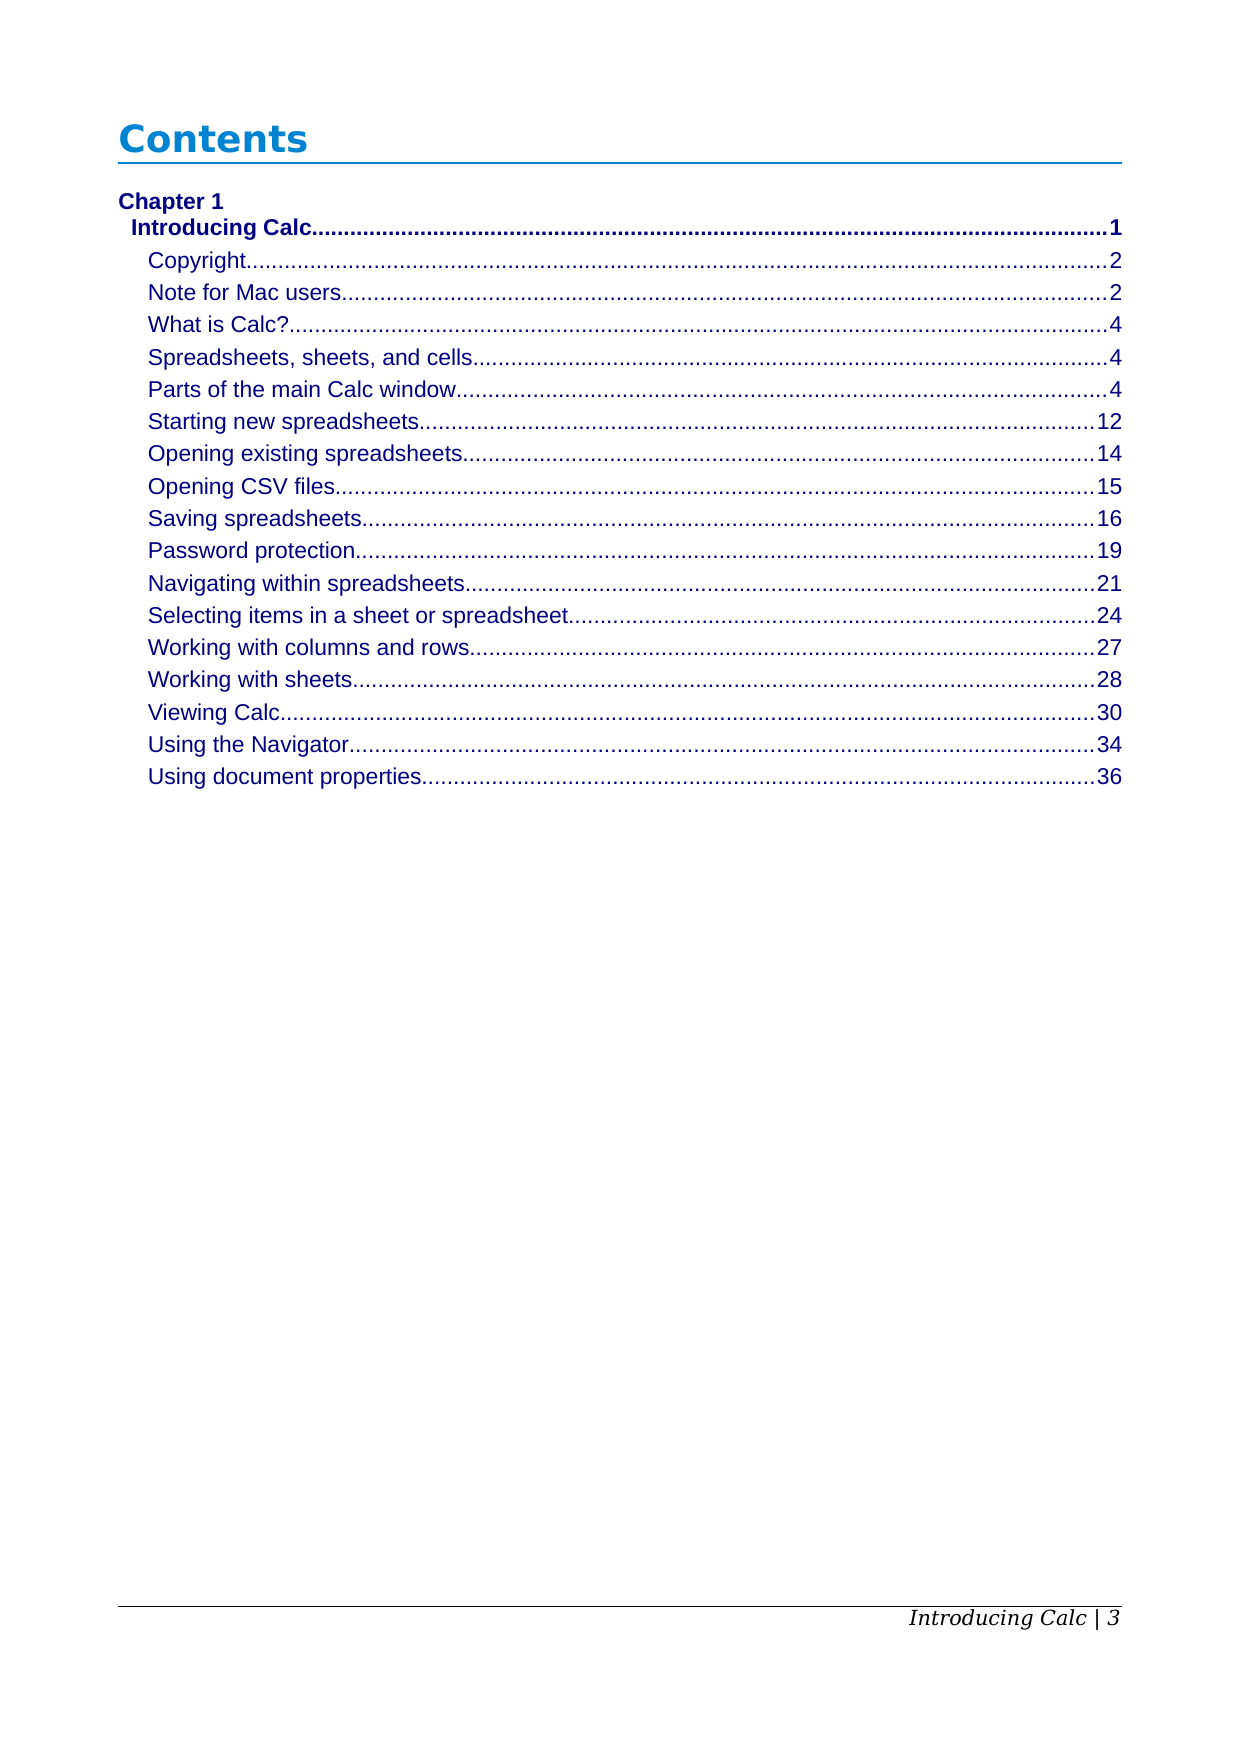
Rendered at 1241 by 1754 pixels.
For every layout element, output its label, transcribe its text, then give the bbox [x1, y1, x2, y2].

text Using document properties 36 [148, 763, 1122, 790]
text Working with sheets 28 [148, 666, 1122, 693]
text Spreadsheets, sheets, and cells 4 [148, 343, 1122, 370]
text Working with columns and rows 27 [148, 634, 1122, 661]
text What is Calc? 4 [148, 311, 1122, 338]
text Starting new spreadsheets 12 [148, 408, 1122, 434]
text Viewing Calc 30 [148, 699, 1122, 725]
text Selecting items in a sheet or spreadsheet 24 [148, 602, 1122, 628]
text Chapter 1 Introducing Calc 1 [118, 188, 1122, 241]
text Contents [118, 118, 1122, 162]
text Note for Mac users 2 [148, 279, 1122, 305]
text Copyright 2 [148, 247, 1122, 273]
text Using the Navigator 34 [148, 731, 1122, 757]
text Opening existing spreadsheets 14 [148, 440, 1122, 467]
text Password protection 19 [148, 537, 1122, 564]
text Opening CSV files 15 [148, 473, 1122, 499]
text Parts of the main Calc window 4 [148, 376, 1122, 402]
text Saving spreadsheets 16 [148, 505, 1122, 531]
text Navigating within spreadsheets 21 [148, 569, 1122, 596]
